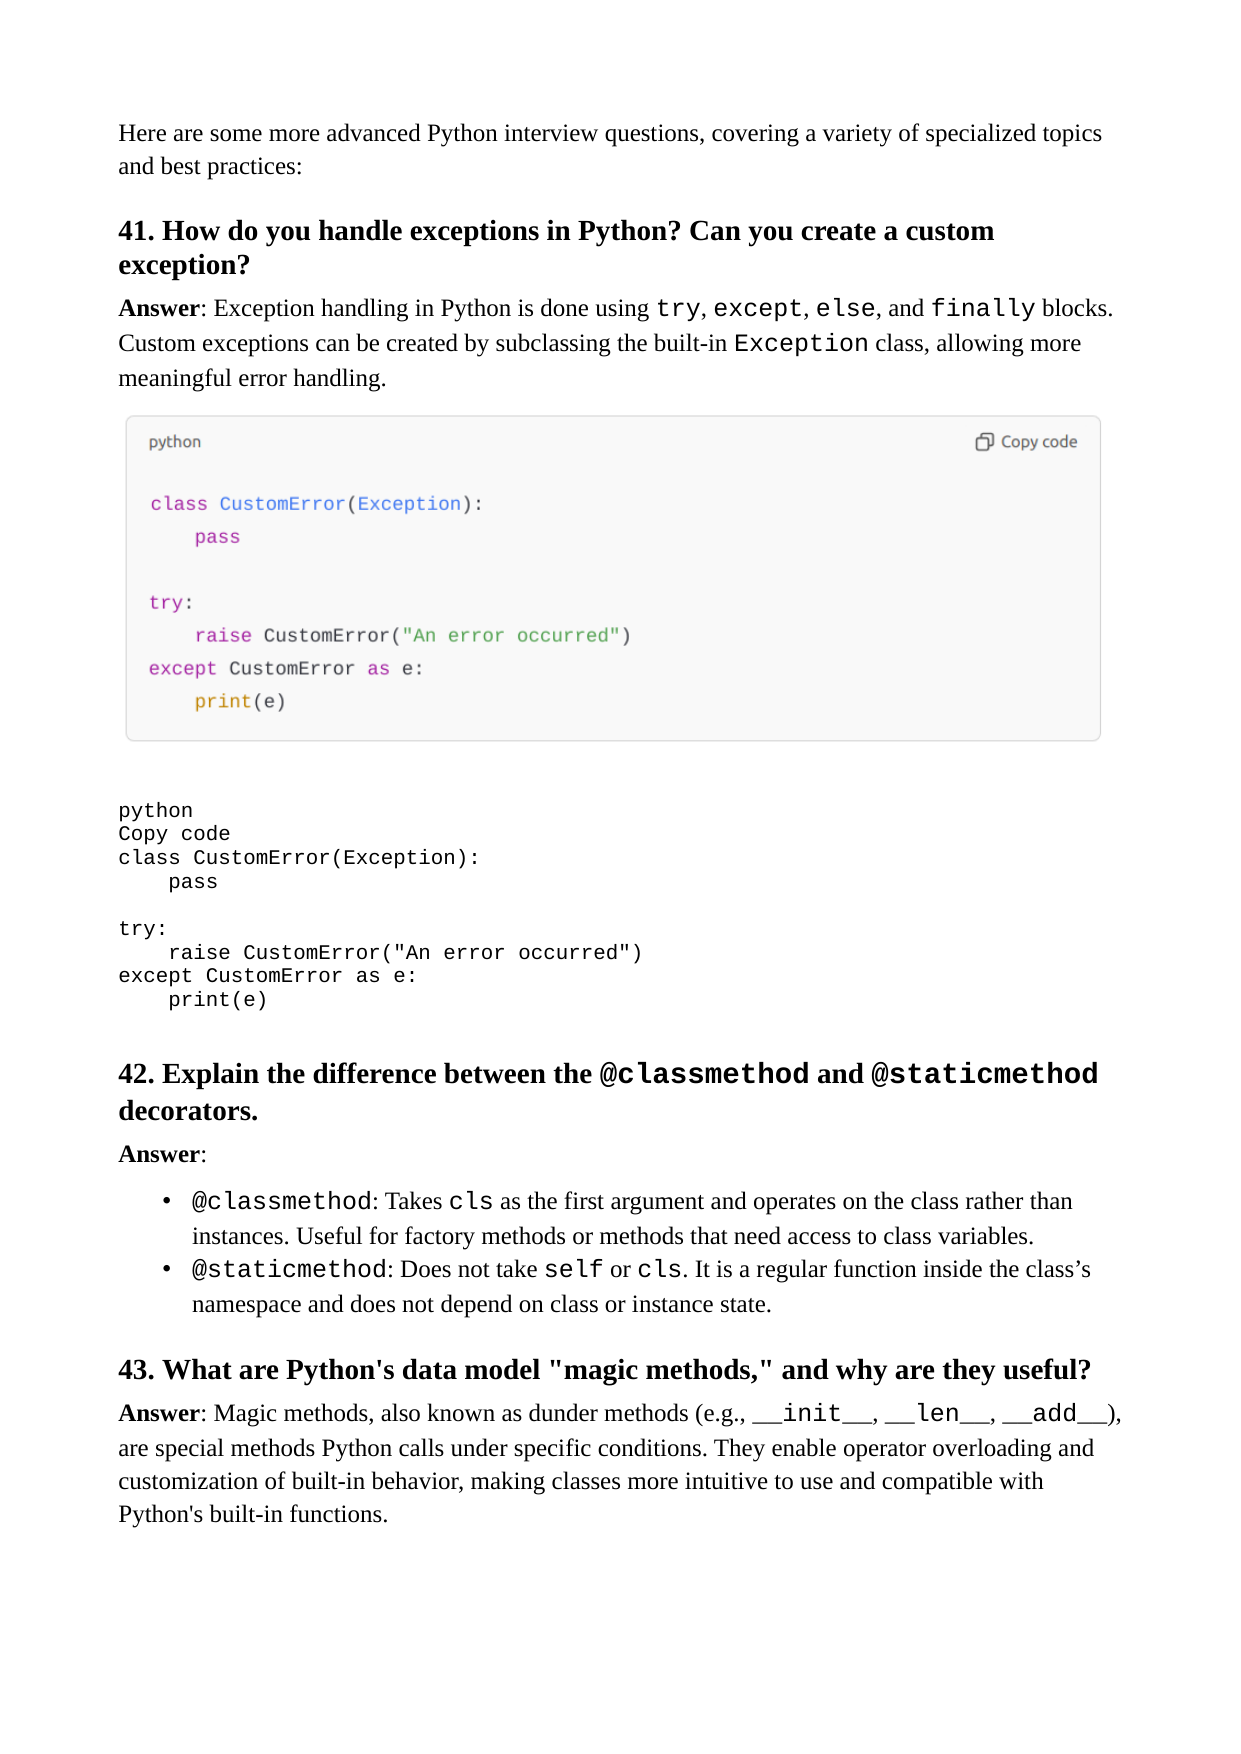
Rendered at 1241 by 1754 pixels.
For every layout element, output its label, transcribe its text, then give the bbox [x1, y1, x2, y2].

subtitle 43. What are Python's data model "magic methods," and why are they useful? [118, 1352, 1122, 1385]
picture [118, 410, 1123, 748]
text Answer: Magic methods, also known as dunder methods (e.g., __init__, __len__, __add__), are special methods Python calls under specific conditions. They enable operator overloading and customization of built-in behavior, making classes more intuitive to use and compatible with Python's built-in functions. [118, 1398, 1122, 1528]
text pass [118, 871, 1122, 894]
text except CustomError as e: [118, 965, 1122, 989]
text raise CustomError("An error occurred") [118, 942, 1122, 965]
subtitle 42. Explain the difference between the @classmethod and @staticmethod decorators. [118, 1057, 1122, 1126]
list @staticmethod: Does not take self or cls. It is a regular function inside the class’s namespace and does not depend on class or instance state. [162, 1254, 1122, 1318]
subtitle 41. How do you handle exceptions in Python? Can you create a custom exception? [118, 213, 1122, 280]
text python [118, 800, 1122, 823]
text Here are some more advanced Python interview questions, covering a variety of specialized topics and best practices: [118, 118, 1122, 180]
text Answer: Exception handling in Python is done using try, except, else, and finally blocks. Custom exceptions can be created by subclassing the built-in Exception class, allowing more meaningful error handling. [118, 293, 1122, 392]
text class CustomError(Exception): [118, 847, 1122, 871]
text Answer: [118, 1139, 1122, 1167]
text try: [118, 918, 1122, 942]
list @classmethod: Takes cls as the first argument and operates on the class rather than instances. Useful for factory methods or methods that need access to class variables. [162, 1186, 1122, 1250]
text print(e) [118, 989, 1122, 1013]
text Copy code [118, 823, 1122, 847]
